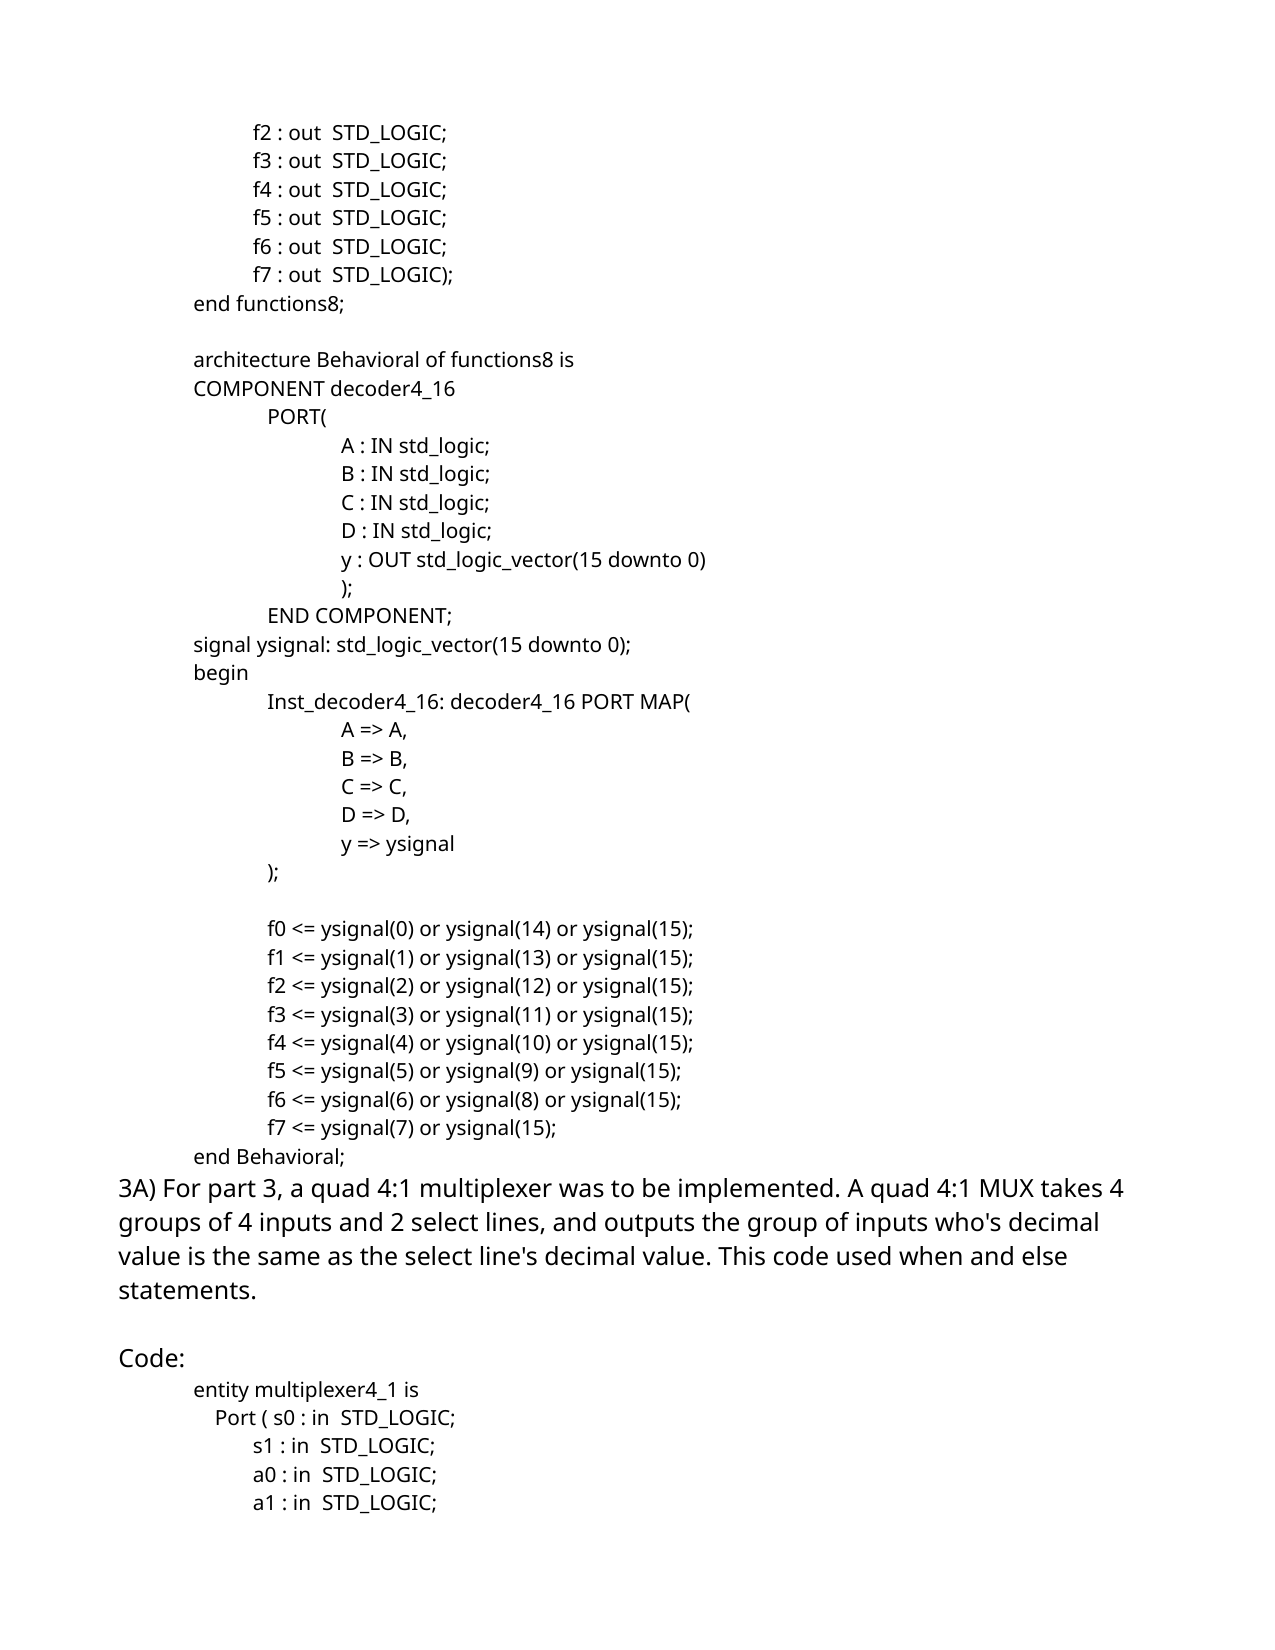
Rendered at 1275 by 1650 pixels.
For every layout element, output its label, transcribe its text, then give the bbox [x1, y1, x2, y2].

text B : IN std_logic; [193, 459, 1157, 488]
text f3 <= ysignal(3) or ysignal(11) or ysignal(15); [193, 1000, 1157, 1028]
text entity multiplexer4_1 is [193, 1375, 1157, 1403]
text C : IN std_logic; [193, 488, 1157, 516]
text COMPONENT decoder4_16 [193, 374, 1157, 402]
text 3A) For part 3, a quad 4:1 multiplexer was to be implemented. A quad 4:1 MUX takes 4 groups of 4 inputs and 2 select lines, and outputs the group of inputs who's decimal value is the same as the select line's decimal value. This code used when and else statements. [118, 1170, 1157, 1307]
text f5 <= ysignal(5) or ysignal(9) or ysignal(15); [193, 1057, 1157, 1085]
text f4 <= ysignal(4) or ysignal(10) or ysignal(15); [193, 1028, 1157, 1057]
text f7 <= ysignal(7) or ysignal(15); [193, 1113, 1157, 1142]
text Port ( s0 : in STD_LOGIC; [193, 1403, 1157, 1432]
text a0 : in STD_LOGIC; [193, 1460, 1157, 1488]
text f6 <= ysignal(6) or ysignal(8) or ysignal(15); [193, 1085, 1157, 1113]
text end functions8; [193, 289, 1157, 317]
text ); [193, 573, 1157, 602]
text f0 <= ysignal(0) or ysignal(14) or ysignal(15); [193, 914, 1157, 943]
text s1 : in STD_LOGIC; [193, 1432, 1157, 1460]
text architecture Behavioral of functions8 is [193, 346, 1157, 374]
text A => A, [193, 715, 1157, 744]
text f7 : out STD_LOGIC); [193, 260, 1157, 289]
text y => ysignal [193, 829, 1157, 857]
text Code: [118, 1341, 1157, 1375]
text C => C, [193, 772, 1157, 801]
text PORT( [193, 402, 1157, 431]
text f2 : out STD_LOGIC; [193, 118, 1157, 147]
text a1 : in STD_LOGIC; [193, 1488, 1157, 1517]
text f1 <= ysignal(1) or ysignal(13) or ysignal(15); [193, 943, 1157, 971]
text signal ysignal: std_logic_vector(15 downto 0); [193, 630, 1157, 658]
text D => D, [193, 801, 1157, 829]
text A : IN std_logic; [193, 431, 1157, 459]
text f6 : out STD_LOGIC; [193, 232, 1157, 260]
text ); [193, 857, 1157, 886]
text f4 : out STD_LOGIC; [193, 175, 1157, 203]
text begin [193, 658, 1157, 687]
text B => B, [193, 744, 1157, 772]
text f5 : out STD_LOGIC; [193, 203, 1157, 232]
text D : IN std_logic; [193, 516, 1157, 545]
text END COMPONENT; [193, 602, 1157, 630]
text Inst_decoder4_16: decoder4_16 PORT MAP( [193, 687, 1157, 715]
text end Behavioral; [193, 1142, 1157, 1170]
text f2 <= ysignal(2) or ysignal(12) or ysignal(15); [193, 971, 1157, 1000]
text f3 : out STD_LOGIC; [193, 147, 1157, 175]
text y : OUT std_logic_vector(15 downto 0) [193, 545, 1157, 573]
